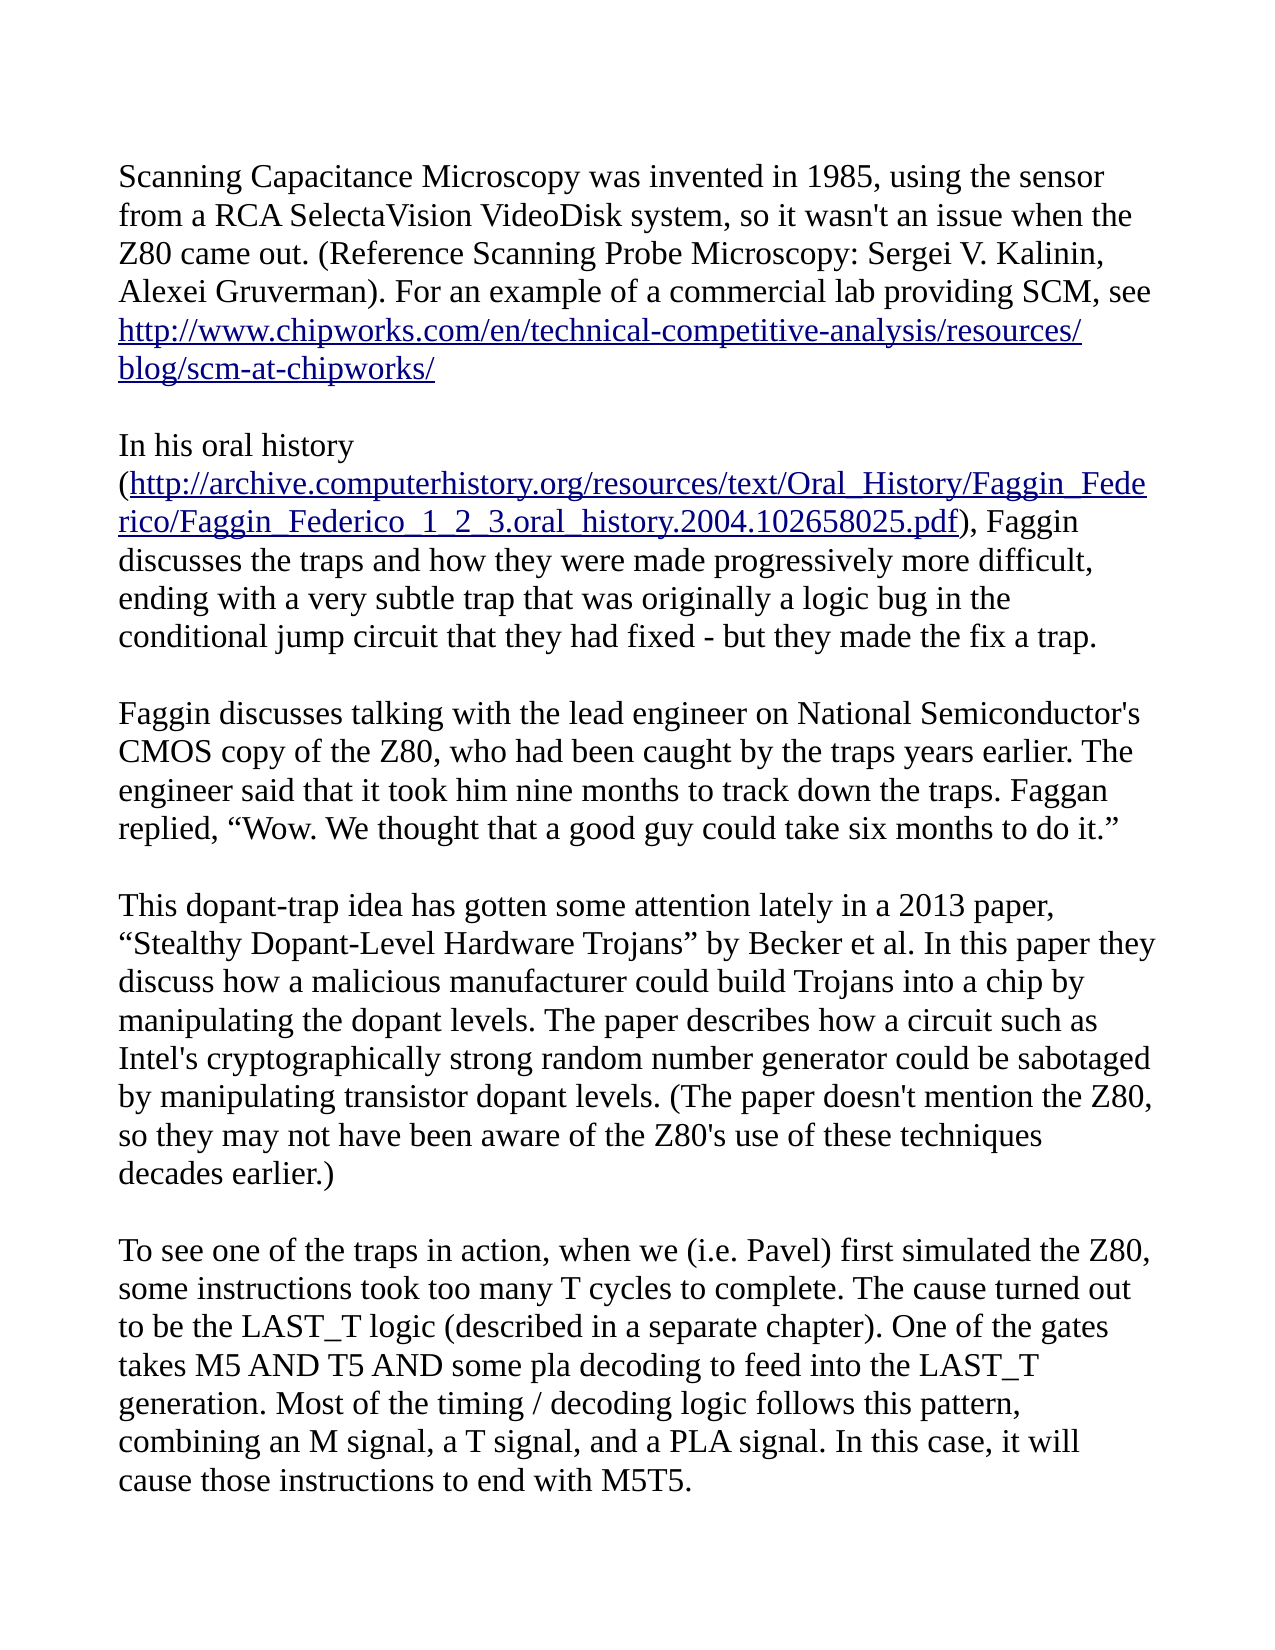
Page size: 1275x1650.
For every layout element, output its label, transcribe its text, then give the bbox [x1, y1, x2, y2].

text This dopant-trap idea has gotten some attention lately in a 2013 paper, “Stealthy Dopant-Level Hardware Trojans” by Becker et al. In this paper they discuss how a malicious manufacturer could build Trojans into a chip by manipulating the dopant levels. The paper describes how a circuit such as Intel's cryptographically strong random number generator could be sabotaged by manipulating transistor dopant levels. (The paper doesn't mention the Z80, so they may not have been aware of the Z80's use of these techniques decades earlier.) [118, 885, 1157, 1191]
text To see one of the traps in action, when we (i.e. Pavel) first simulated the Z80, some instructions took too many T cycles to complete. The cause turned out to be the LAST_T logic (described in a separate chapter). One of the gates takes M5 AND T5 AND some pla decoding to feed into the LAST_T generation. Most of the timing / decoding logic follows this pattern, combining an M signal, a T signal, and a PLA signal. In this case, it will cause those instructions to end with M5T5. [118, 1230, 1157, 1498]
text Faggin discusses talking with the lead engineer on National Semiconductor's CMOS copy of the Z80, who had been caught by the traps years earlier. The engineer said that it took him nine months to track down the traps. Faggan replied, “Wow. We thought that a good guy could take six months to do it.” [118, 693, 1157, 846]
text In his oral history (http://archive.computerhistory.org/resources/text/Oral_History/Faggin_Federico/Faggin_Federico_1_2_3.oral_history.2004.102658025.pdf), Faggin discusses the traps and how they were made progressively more difficult, ending with a very subtle trap that was originally a logic bug in the conditional jump circuit that they had fixed - but they made the fix a trap. [118, 425, 1157, 655]
text Scanning Capacitance Microscopy was invented in 1985, using the sensor from a RCA SelectaVision VideoDisk system, so it wasn't an issue when the Z80 came out. (Reference Scanning Probe Microscopy: Sergei V. Kalinin, Alexei Gruverman). For an example of a commercial lab providing SCM, see http://www.chipworks.com/en/technical-competitive-analysis/resources/blog/scm-at-chipworks/ [118, 156, 1157, 386]
